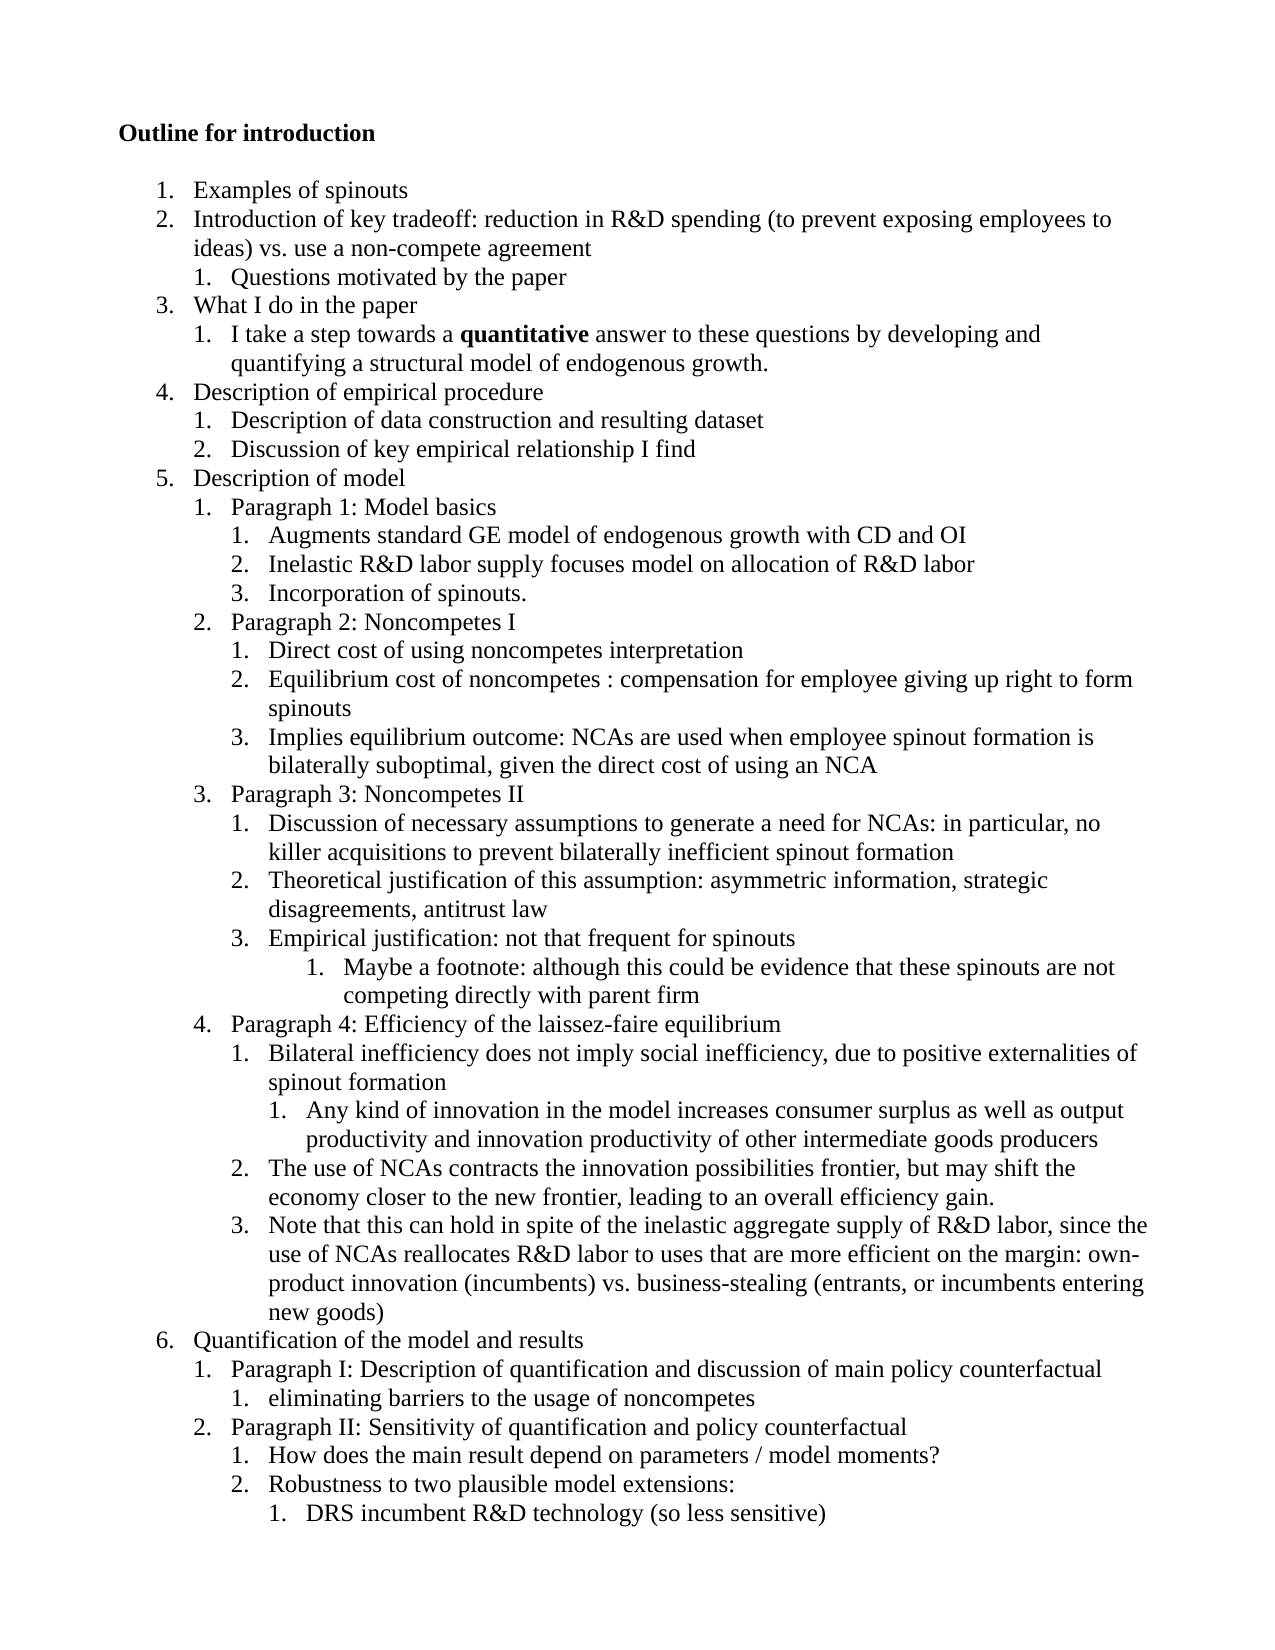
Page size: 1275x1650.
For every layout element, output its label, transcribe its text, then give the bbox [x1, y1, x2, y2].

list Robustness to two plausible model extensions: [231, 1469, 1157, 1498]
list Inelastic R&D labor supply focuses model on allocation of R&D labor [231, 549, 1157, 578]
list Direct cost of using noncompetes interpretation [231, 636, 1157, 664]
list Empirical justification: not that frequent for spinouts [231, 923, 1157, 952]
list Discussion of key empirical relationship I find [193, 434, 1157, 463]
list Note that this can hold in spite of the inelastic aggregate supply of R&D labor, since the use of NCAs reallocates R&D labor to uses that are more efficient on the margin: own-product innovation (incumbents) vs. business-stealing (entrants, or incumbents entering new goods) [231, 1211, 1157, 1326]
list Theoretical justification of this assumption: asymmetric information, strategic disagreements, antitrust law [231, 866, 1157, 923]
list Augments standard GE model of endogenous growth with CD and OI [231, 521, 1157, 549]
list Questions motivated by the paper [193, 262, 1157, 291]
list Paragraph 4: Efficiency of the laissez-faire equilibrium [193, 1009, 1157, 1038]
list Incorporation of spinouts. [231, 578, 1157, 607]
list Maybe a footnote: although this could be evidence that these spinouts are not competing directly with parent firm [306, 952, 1157, 1009]
list I take a step towards a quantitative answer to these questions by developing and quantifying a structural model of endogenous growth. [193, 319, 1157, 377]
list What I do in the paper [156, 291, 1157, 319]
list Bilateral inefficiency does not imply social inefficiency, due to positive externalities of spinout formation [231, 1038, 1157, 1096]
list Discussion of necessary assumptions to generate a need for NCAs: in particular, no killer acquisitions to prevent bilaterally inefficient spinout formation [231, 808, 1157, 866]
list Equilibrium cost of noncompetes : compensation for employee giving up right to form spinouts [231, 664, 1157, 722]
list eliminating barriers to the usage of noncompetes [231, 1383, 1157, 1412]
list Any kind of innovation in the model increases consumer surplus as well as output productivity and innovation productivity of other intermediate goods producers [268, 1096, 1157, 1153]
list DRS incumbent R&D technology (so less sensitive) [268, 1498, 1157, 1527]
list Paragraph 3: Noncompetes II [193, 779, 1157, 808]
list Description of empirical procedure [156, 377, 1157, 406]
text Outline for introduction [118, 118, 1157, 147]
list Description of model [156, 463, 1157, 492]
list The use of NCAs contracts the innovation possibilities frontier, but may shift the economy closer to the new frontier, leading to an overall efficiency gain. [231, 1153, 1157, 1211]
list Paragraph II: Sensitivity of quantification and policy counterfactual [193, 1412, 1157, 1441]
list Quantification of the model and results [156, 1326, 1157, 1354]
list Implies equilibrium outcome: NCAs are used when employee spinout formation is bilaterally suboptimal, given the direct cost of using an NCA [231, 722, 1157, 779]
list Paragraph I: Description of quantification and discussion of main policy counterfactual [193, 1354, 1157, 1383]
list Description of data construction and resulting dataset [193, 406, 1157, 434]
list Introduction of key tradeoff: reduction in R&D spending (to prevent exposing employees to ideas) vs. use a non-compete agreement [156, 204, 1157, 262]
list Paragraph 2: Noncompetes I [193, 607, 1157, 636]
list How does the main result depend on parameters / model moments? [231, 1441, 1157, 1469]
list Examples of spinouts [156, 176, 1157, 204]
list Paragraph 1: Model basics [193, 492, 1157, 521]
